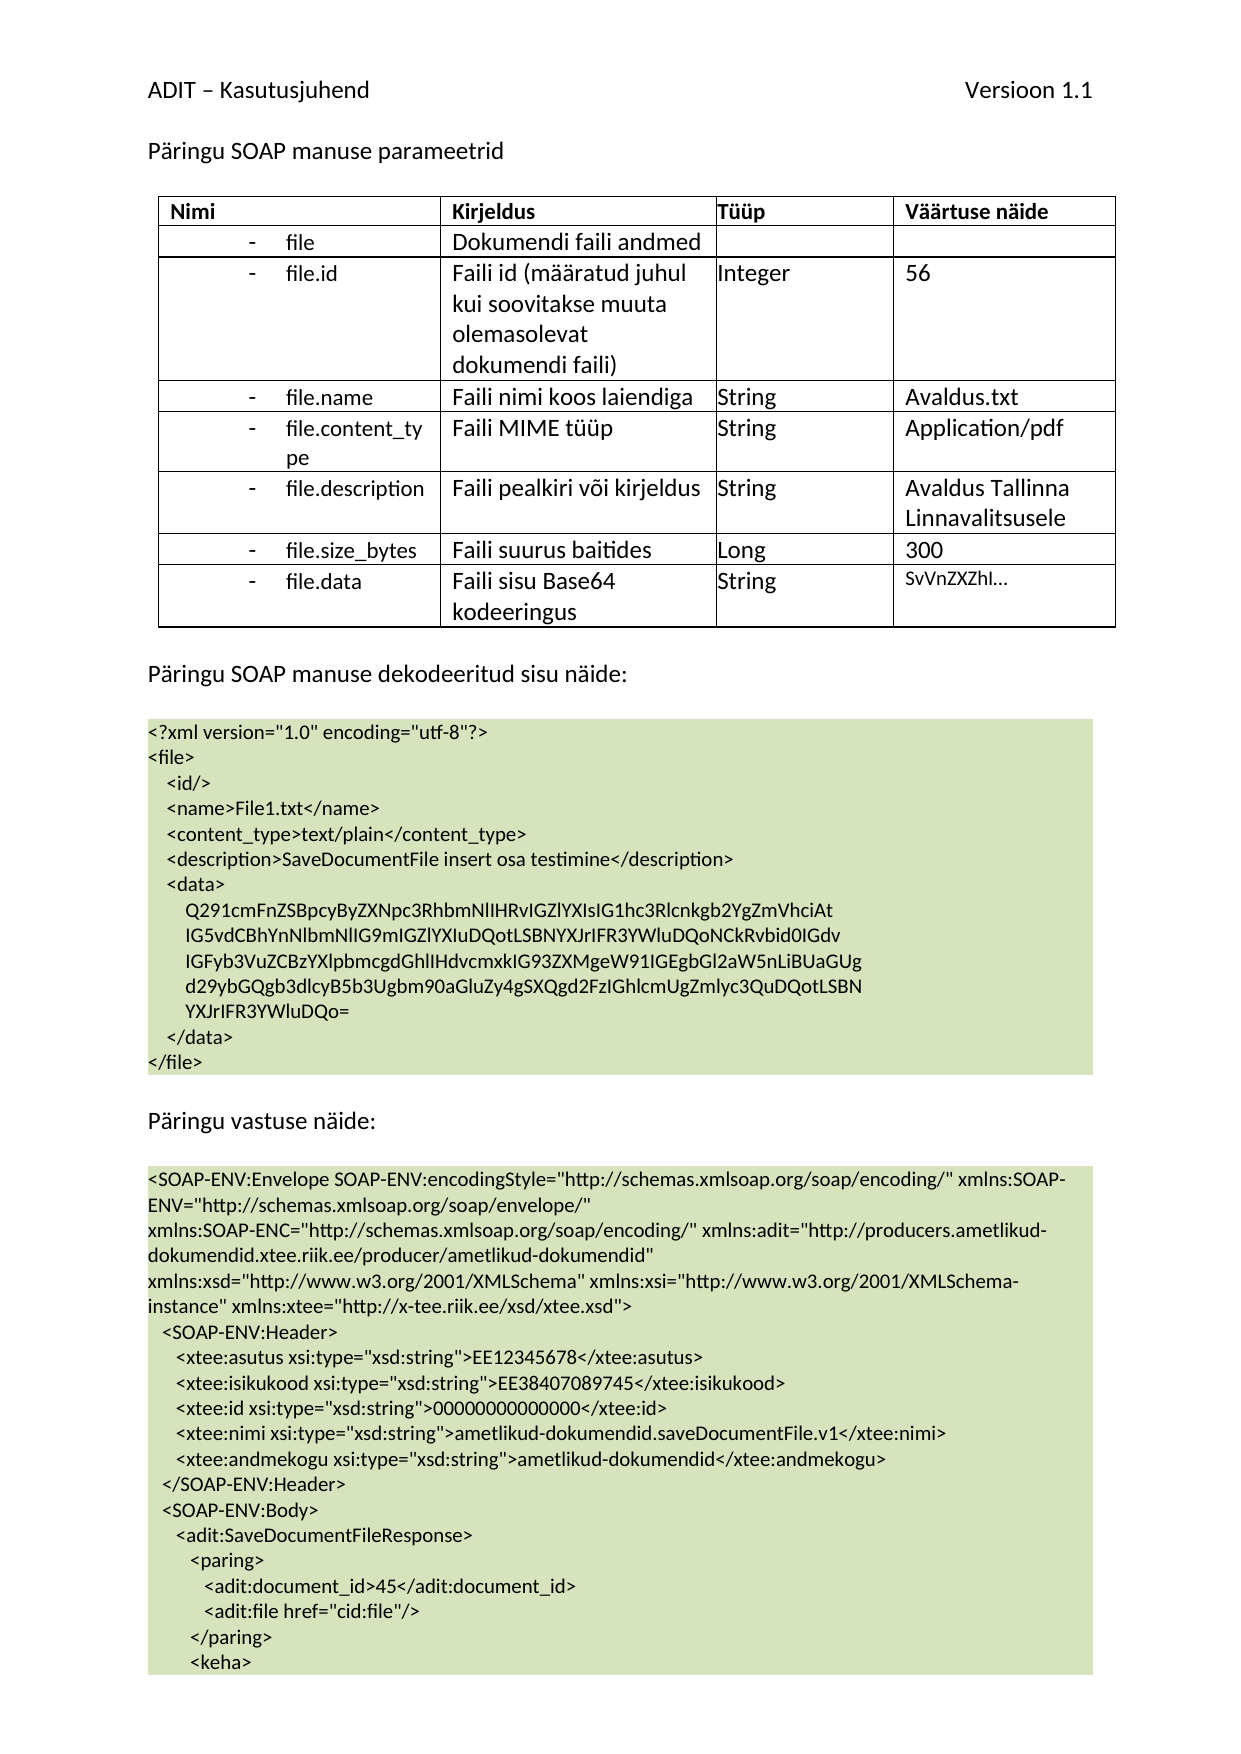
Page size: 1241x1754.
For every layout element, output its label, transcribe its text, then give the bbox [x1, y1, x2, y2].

table_cell String [717, 412, 893, 471]
text <xtee:isikukood xsi:type="xsd:string">EE38407089745</xtee:isikukood> [148, 1370, 1093, 1395]
table_cell Faili pealkiri või kirjeldus [441, 472, 716, 533]
text <?xml version="1.0" encoding="utf-8"?> [148, 719, 1093, 744]
text Päringu vastuse näide: [148, 1105, 1093, 1136]
text <keha> [148, 1649, 1093, 1675]
table_cell Application/pdf [894, 412, 1115, 471]
table_cell Avaldus.txt [894, 381, 1115, 411]
table_cell file.name [159, 381, 440, 411]
table_cell SvVnZXZhI… [894, 565, 1115, 626]
table_cell String [717, 565, 893, 626]
table_header Tüüp [717, 197, 893, 225]
text <file> [148, 744, 1093, 770]
table_cell Faili id (määratud juhul kui soovitakse muuta olemasolevat dokumendi faili) [441, 258, 716, 379]
table_cell 56 [894, 258, 1115, 379]
table_cell 300 [894, 534, 1115, 564]
text </data> [148, 1024, 1093, 1049]
table_cell Faili MIME tüüp [441, 412, 716, 471]
table_cell [717, 226, 893, 256]
text <paring> [148, 1548, 1093, 1573]
text Q291cmFnZSBpcyByZXNpc3RhbmNlIHRvIGZlYXIsIG1hc3Rlcnkgb2YgZmVhciAt [148, 897, 1093, 922]
text <adit:file href="cid:file"/> [148, 1598, 1093, 1624]
text <id/> [148, 770, 1093, 795]
table_cell file.size_bytes [159, 534, 440, 564]
text <xtee:andmekogu xsi:type="xsd:string">ametlikud-dokumendid</xtee:andmekogu> [148, 1446, 1093, 1471]
text <content_type>text/plain</content_type> [148, 821, 1093, 846]
table_cell Faili sisu Base64 kodeeringus [441, 565, 716, 626]
table_cell String [717, 472, 893, 533]
text Päringu SOAP manuse parameetrid [148, 135, 1093, 196]
text </paring> [148, 1624, 1093, 1649]
text <SOAP-ENV:Body> [148, 1497, 1093, 1522]
table_cell Avaldus Tallinna Linnavalitsusele [894, 472, 1115, 533]
table_header Nimi [159, 197, 440, 225]
text <adit:SaveDocumentFileResponse> [148, 1522, 1093, 1548]
table_cell file.description [159, 472, 440, 533]
table_cell file.content_type [159, 412, 440, 471]
table_cell [894, 226, 1115, 256]
table_cell file [159, 226, 440, 256]
text </file> [148, 1049, 1093, 1075]
text YXJrIFR3YWluDQo= [148, 999, 1093, 1024]
text <xtee:id xsi:type="xsd:string">00000000000000</xtee:id> [148, 1395, 1093, 1421]
text <xtee:asutus xsi:type="xsd:string">EE12345678</xtee:asutus> [148, 1344, 1093, 1370]
text <data> [148, 872, 1093, 897]
text <adit:document_id>45</adit:document_id> [148, 1573, 1093, 1598]
table_cell Long [717, 534, 893, 564]
text IG5vdCBhYnNlbmNlIG9mIGZlYXIuDQotLSBNYXJrIFR3YWluDQoNCkRvbid0IGdv [148, 922, 1093, 948]
table_cell String [717, 381, 893, 411]
text d29ybGQgb3dlcyB5b3Ugbm90aGluZy4gSXQgd2FzIGhlcmUgZmlyc3QuDQotLSBN [148, 973, 1093, 999]
text <xtee:nimi xsi:type="xsd:string">ametlikud-dokumendid.saveDocumentFile.v1</xtee:nimi> [148, 1421, 1093, 1446]
table_cell Faili nimi koos laiendiga [441, 381, 716, 411]
table_cell file.data [159, 565, 440, 626]
text <SOAP-ENV:Envelope SOAP-ENV:encodingStyle="http://schemas.xmlsoap.org/soap/encoding/" xmlns:SOAP-ENV="http://schemas.xmlsoap.org/soap/envelope/" xmlns:SOAP-ENC="http://schemas.xmlsoap.org/soap/encoding/" xmlns:adit="http://producers.ametlikud-dokumendid.xtee.riik.ee/producer/ametlikud-dokumendid" xmlns:xsd="http://www.w3.org/2001/XMLSchema" xmlns:xsi="http://www.w3.org/2001/XMLSchema-instance" xmlns:xtee="http://x-tee.riik.ee/xsd/xtee.xsd"> [148, 1166, 1093, 1319]
text IGFyb3VuZCBzYXlpbmcgdGhlIHdvcmxkIG93ZXMgeW91IGEgbGl2aW5nLiBUaGUg [148, 948, 1093, 973]
text </SOAP-ENV:Header> [148, 1471, 1093, 1497]
text <SOAP-ENV:Header> [148, 1319, 1093, 1344]
text <name>File1.txt</name> [148, 795, 1093, 821]
text Päringu SOAP manuse dekodeeritud sisu näide: [148, 658, 1093, 688]
table_cell Faili suurus baitides [441, 534, 716, 564]
table_header Kirjeldus [441, 197, 716, 225]
text <description>SaveDocumentFile insert osa testimine</description> [148, 846, 1093, 872]
table_header Väärtuse näide [894, 197, 1115, 225]
table_cell Dokumendi faili andmed [441, 226, 716, 256]
table_cell file.id [159, 258, 440, 379]
table_cell Integer [717, 258, 893, 379]
